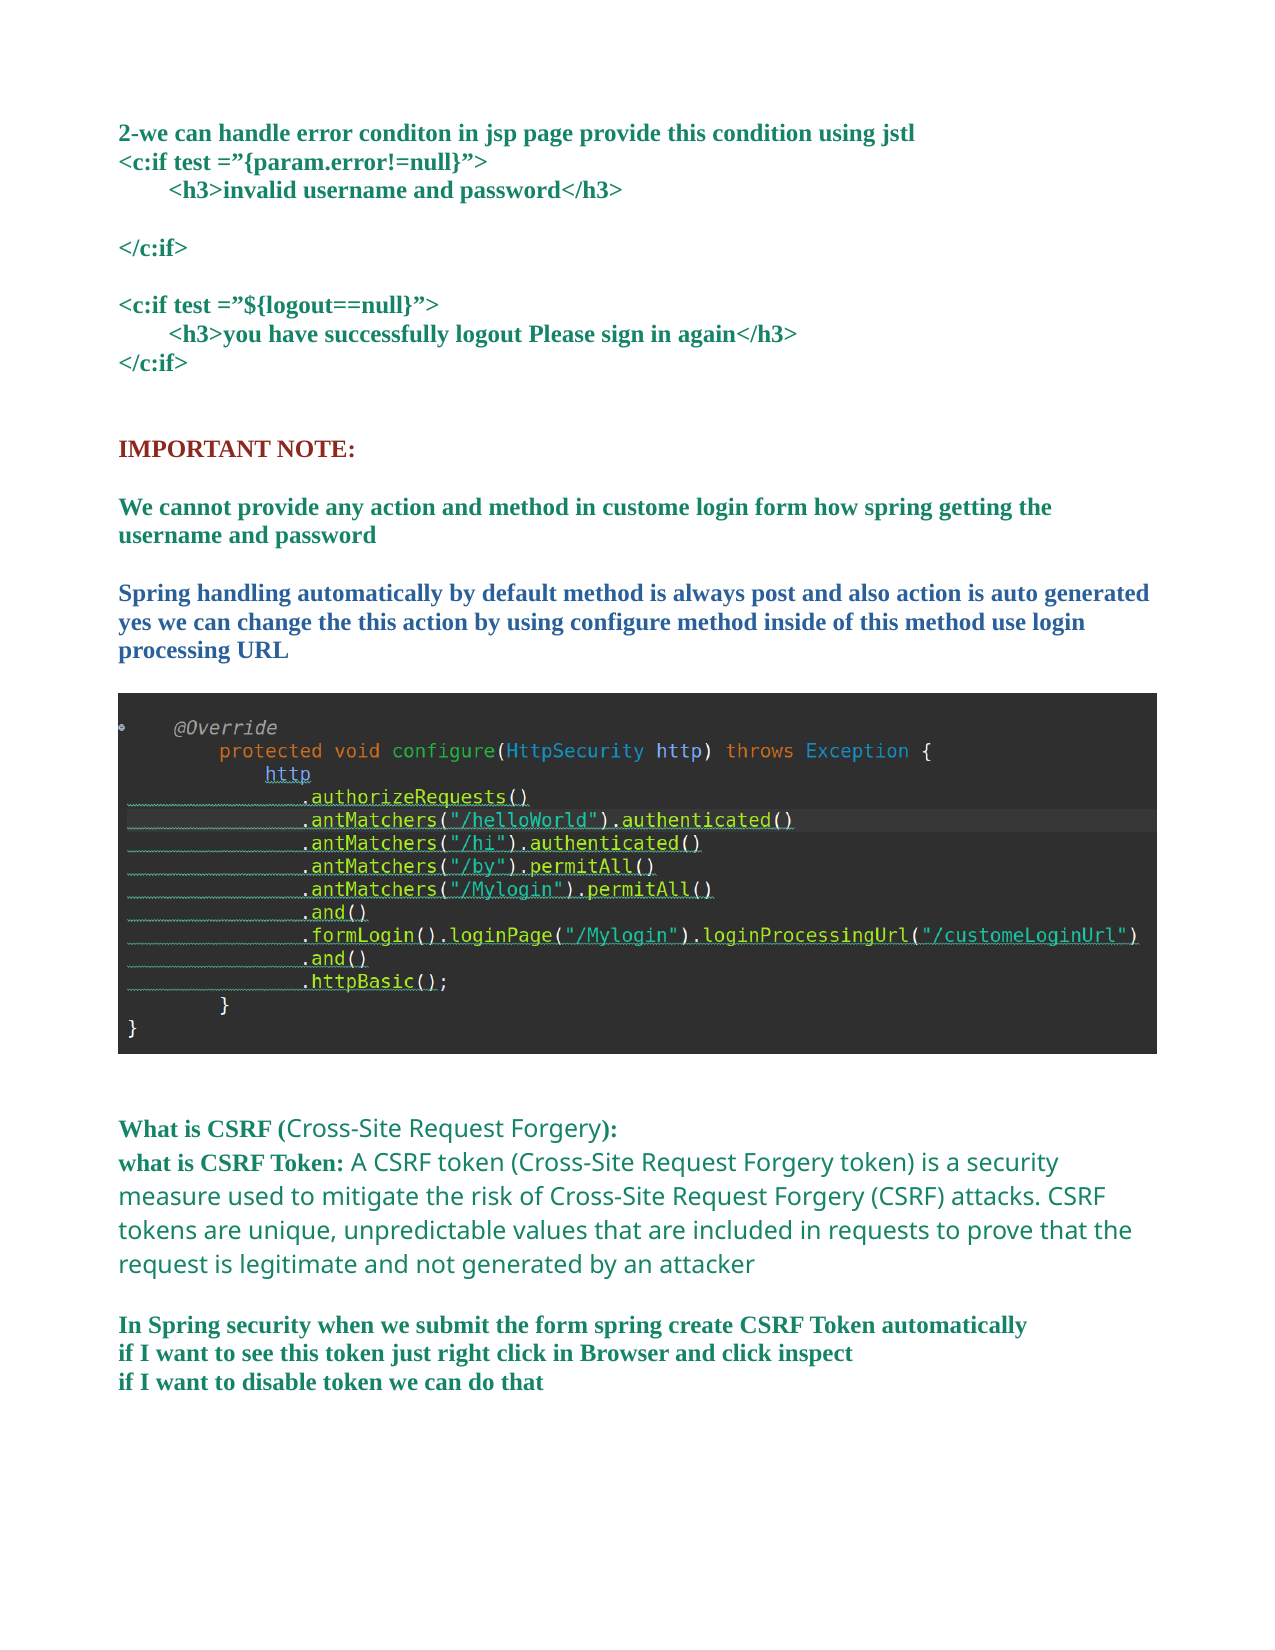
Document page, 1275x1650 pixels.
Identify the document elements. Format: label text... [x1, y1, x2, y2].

text </c:if> [118, 233, 1157, 262]
text what is CSRF Token: A CSRF token (Cross-Site Request Forgery token) is a security measure used to mitigate the risk of Cross-Site Request Forgery (CSRF) attacks. CSRF tokens are unique, unpredictable values that are included in requests to prove that the request is legitimate and not generated by an attacker [118, 1145, 1157, 1281]
text What is CSRF (Cross-Site Request Forgery): [118, 1111, 1157, 1145]
text In Spring security when we submit the form spring create CSRF Token automatically [118, 1310, 1157, 1338]
text </c:if> [118, 348, 1157, 377]
text if I want to see this token just right click in Browser and click inspect [118, 1338, 1157, 1367]
text yes we can change the this action by using configure method inside of this method use login processing URL [118, 607, 1157, 664]
text We cannot provide any action and method in custome login form how spring getting the username and password [118, 492, 1157, 549]
text if I want to disable token we can do that [118, 1367, 1157, 1396]
text <h3>you have successfully logout Please sign in again</h3> [118, 319, 1157, 348]
text 2-we can handle error conditon in jsp page provide this condition using jstl [118, 118, 1157, 147]
text Spring handling automatically by default method is always post and also action is auto generated [118, 578, 1157, 607]
text <c:if test =”{param.error!=null}”> [118, 147, 1157, 176]
text <c:if test =”${logout==null}”> [118, 291, 1157, 319]
text <h3>invalid username and password</h3> [118, 176, 1157, 204]
text IMPORTANT NOTE: [118, 434, 1157, 463]
picture [118, 693, 1157, 1054]
